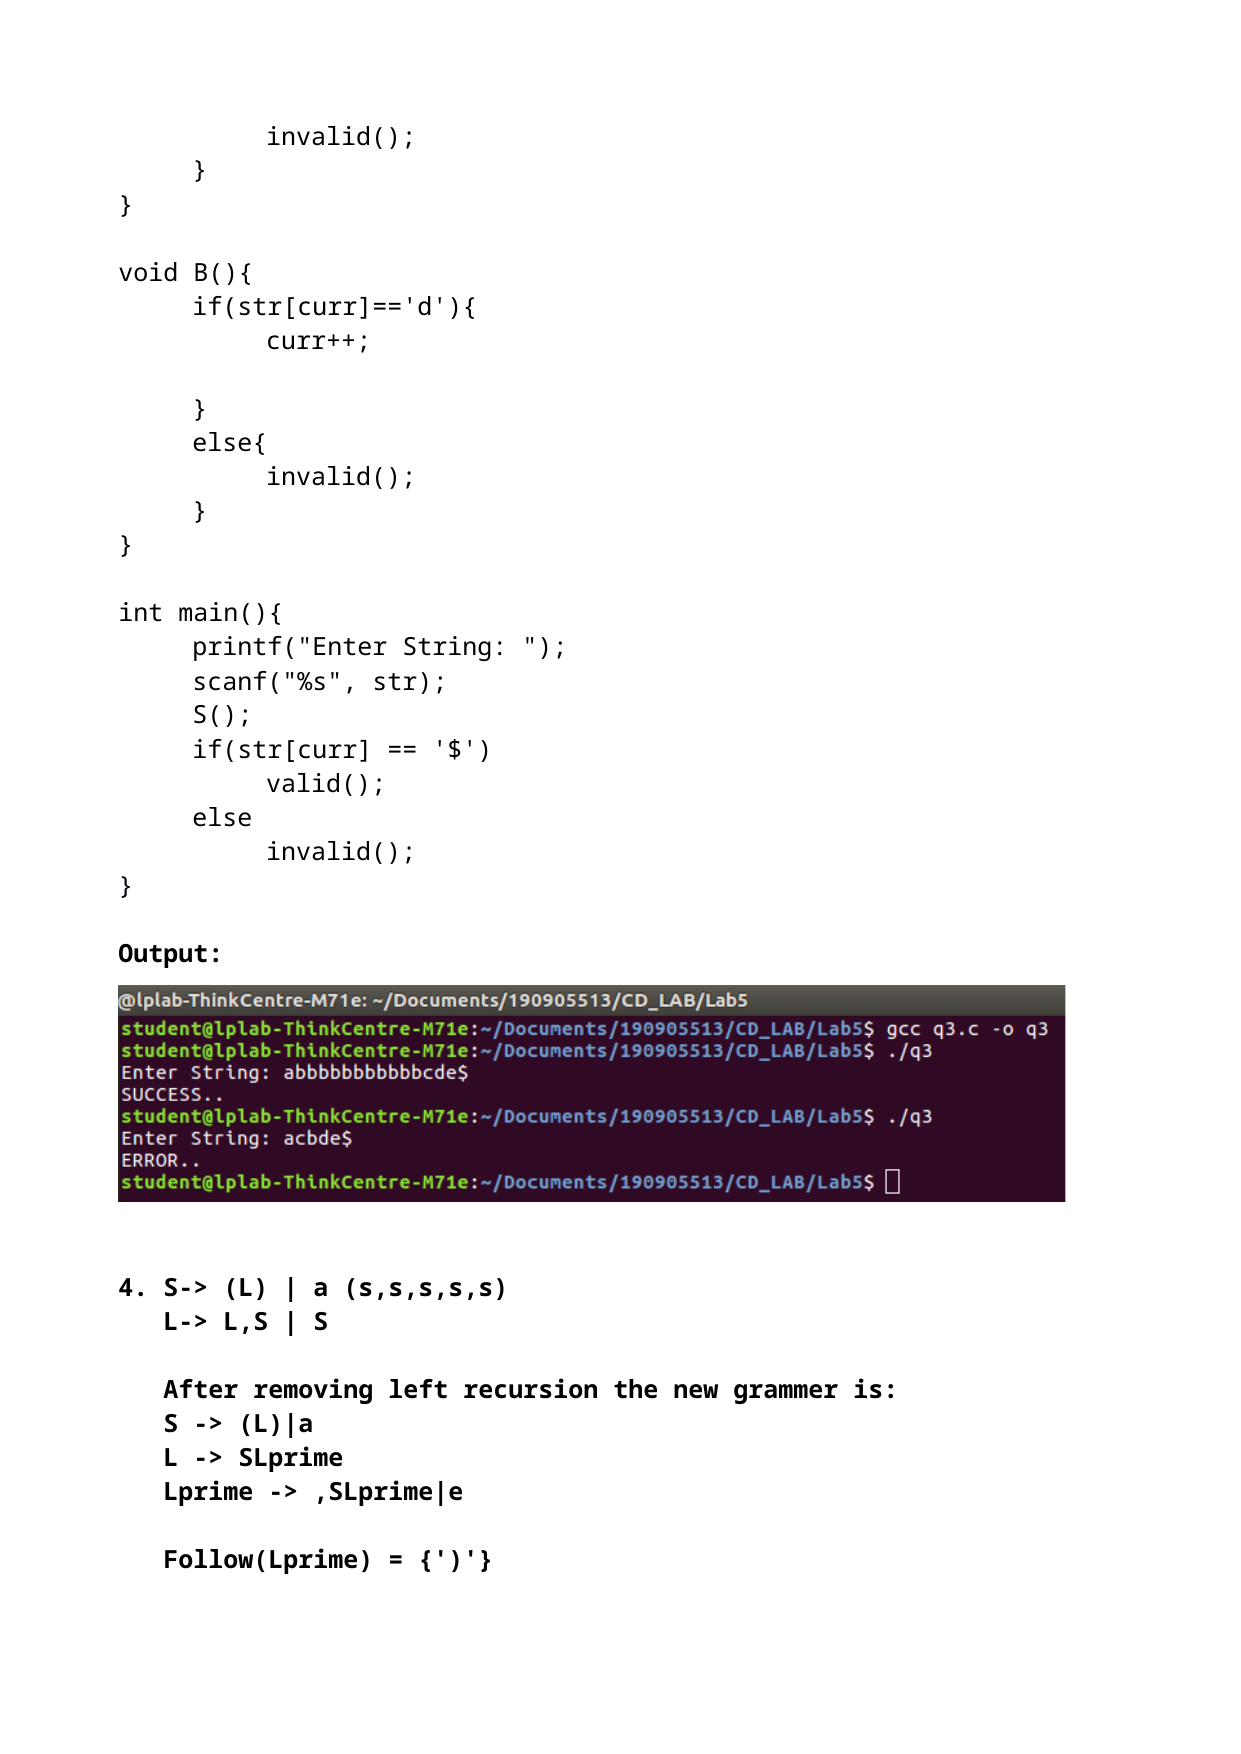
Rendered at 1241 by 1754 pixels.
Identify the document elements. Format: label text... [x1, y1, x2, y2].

text void B(){ [118, 254, 1122, 288]
text if(str[curr] == '$') [118, 731, 1122, 765]
text Output: [118, 936, 1122, 970]
text invalid(); [118, 118, 1122, 152]
text } [118, 493, 1122, 527]
text invalid(); [118, 833, 1122, 867]
text scanf("%s", str); [118, 663, 1122, 697]
text Follow(Lprime) = {')'} [118, 1542, 1122, 1576]
text else [118, 799, 1122, 833]
text printf("Enter String: "); [118, 629, 1122, 663]
text } [118, 391, 1122, 425]
text int main(){ [118, 595, 1122, 629]
text } [118, 867, 1122, 902]
text invalid(); [118, 459, 1122, 493]
text After removing left recursion the new grammer is: [118, 1371, 1122, 1406]
text L-> L,S | S [118, 1303, 1122, 1337]
text } [118, 527, 1122, 561]
text else{ [118, 425, 1122, 459]
text if(str[curr]=='d'){ [118, 288, 1122, 322]
text } [118, 186, 1122, 220]
text 4. S-> (L) | a (s,s,s,s,s) [118, 1269, 1122, 1303]
text S(); [118, 697, 1122, 731]
text valid(); [118, 765, 1122, 799]
text } [118, 152, 1122, 186]
text curr++; [118, 322, 1122, 357]
text L -> SLprime [118, 1439, 1122, 1474]
text S -> (L)|a [118, 1406, 1122, 1439]
text Lprime -> ,SLprime|e [118, 1474, 1122, 1508]
